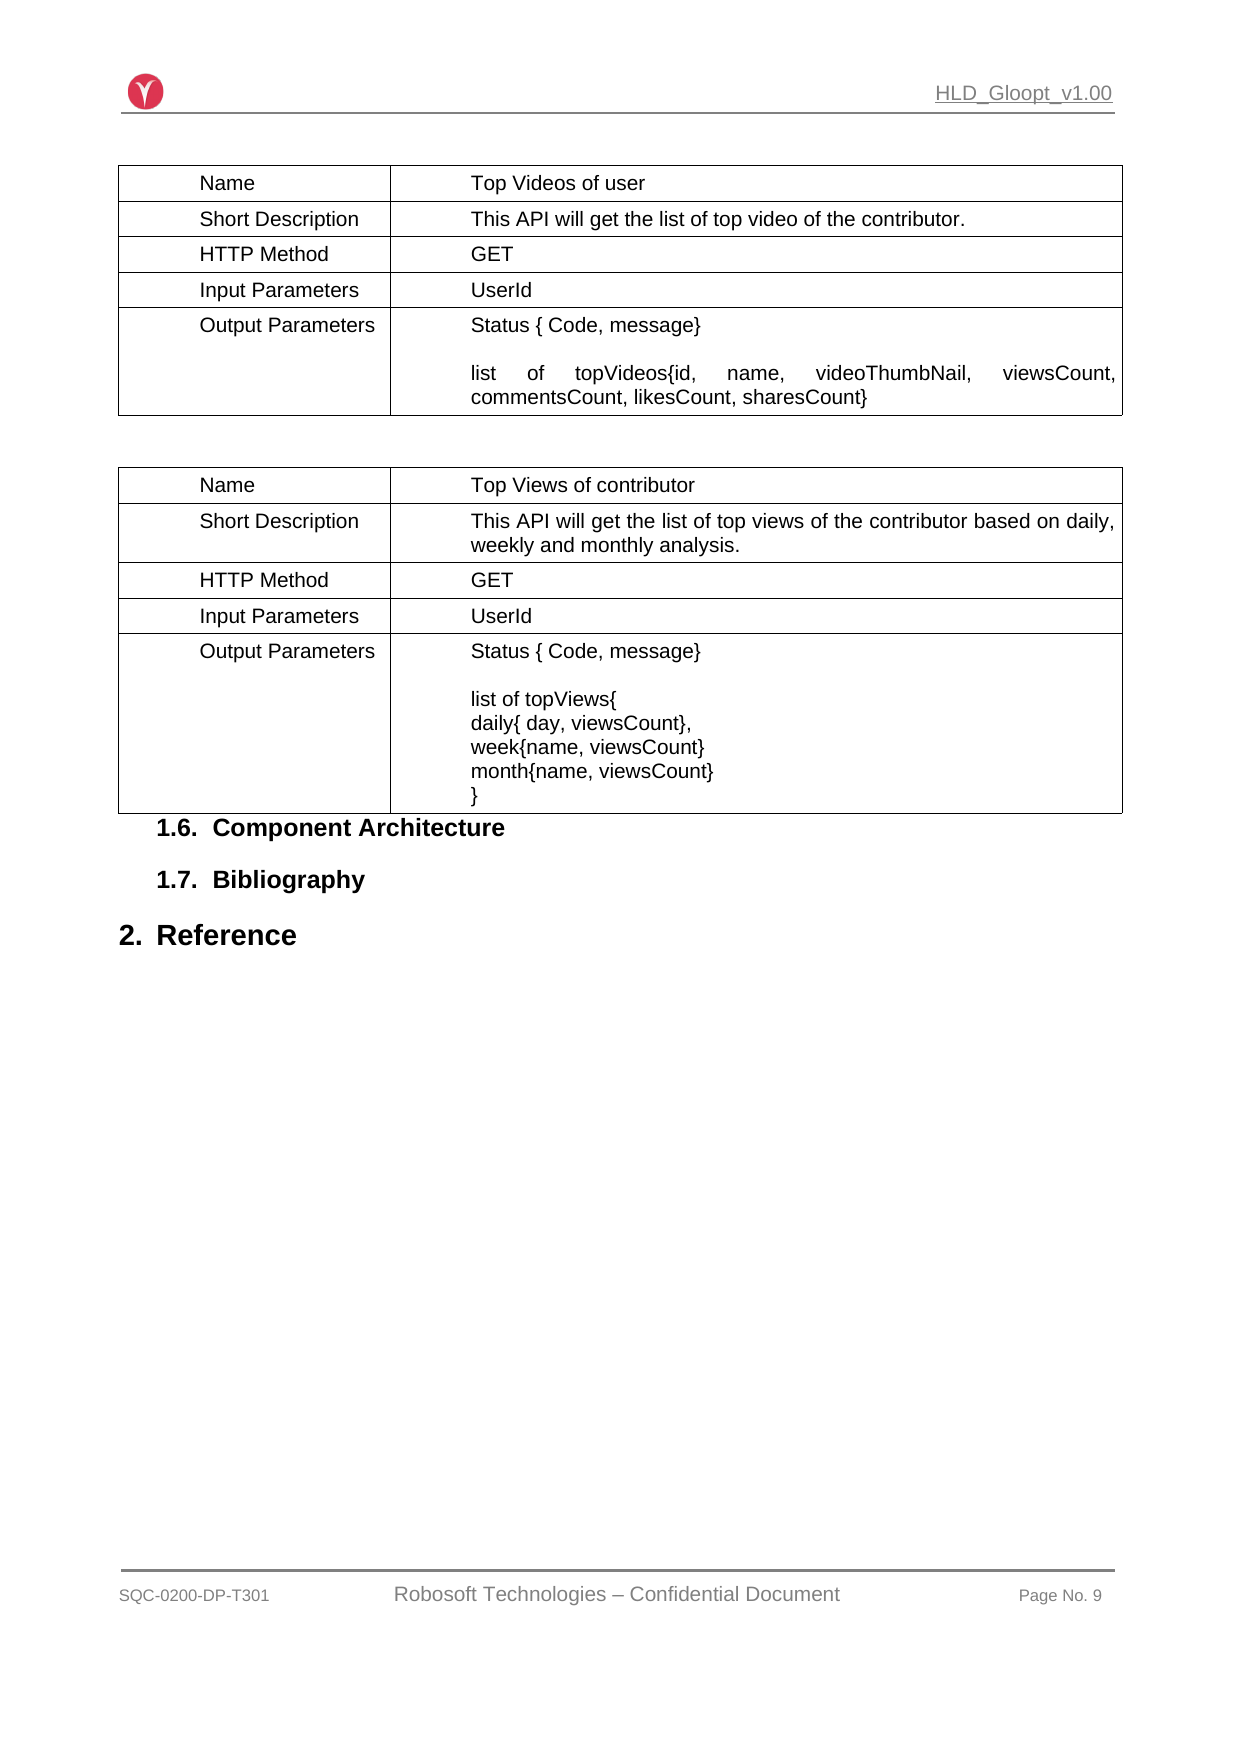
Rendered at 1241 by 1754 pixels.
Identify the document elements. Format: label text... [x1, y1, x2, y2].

picture [127, 73, 164, 110]
table_cell Input Parameters [119, 599, 390, 633]
table_cell GET [391, 563, 1122, 598]
table_cell Status { Code, message} list of topViews{ daily{ day, viewsCount}, week{name, viewsCount} month{name, viewsCount} } [391, 634, 1122, 813]
table_cell HTTP Method [119, 563, 390, 598]
table_cell HTTP Method [119, 237, 390, 272]
table_header Top Views of contributor [391, 468, 1122, 503]
subtitle Reference [118, 918, 1122, 952]
table_cell Output Parameters [119, 308, 390, 414]
subtitle Component Architecture [156, 814, 1122, 841]
table_cell Short Description [119, 202, 390, 236]
table_cell This API will get the list of top video of the contributor. [391, 202, 1122, 236]
table_cell Status { Code, message} list of topVideos{id, name, videoThumbNail, viewsCount, commentsCount, likesCount, sharesCount} [391, 308, 1122, 414]
table_cell This API will get the list of top views of the contributor based on daily, weekly and monthly analysis. [391, 504, 1122, 562]
table_header Top Videos of user [391, 166, 1122, 201]
table_cell Short Description [119, 504, 390, 562]
table_cell Input Parameters [119, 273, 390, 307]
table_cell Output Parameters [119, 634, 390, 813]
table_cell UserId [391, 599, 1122, 633]
table_cell GET [391, 237, 1122, 272]
subtitle Bibliography [156, 865, 1122, 894]
table_cell UserId [391, 273, 1122, 307]
table_header Name [119, 468, 390, 503]
table_header Name [119, 166, 390, 201]
